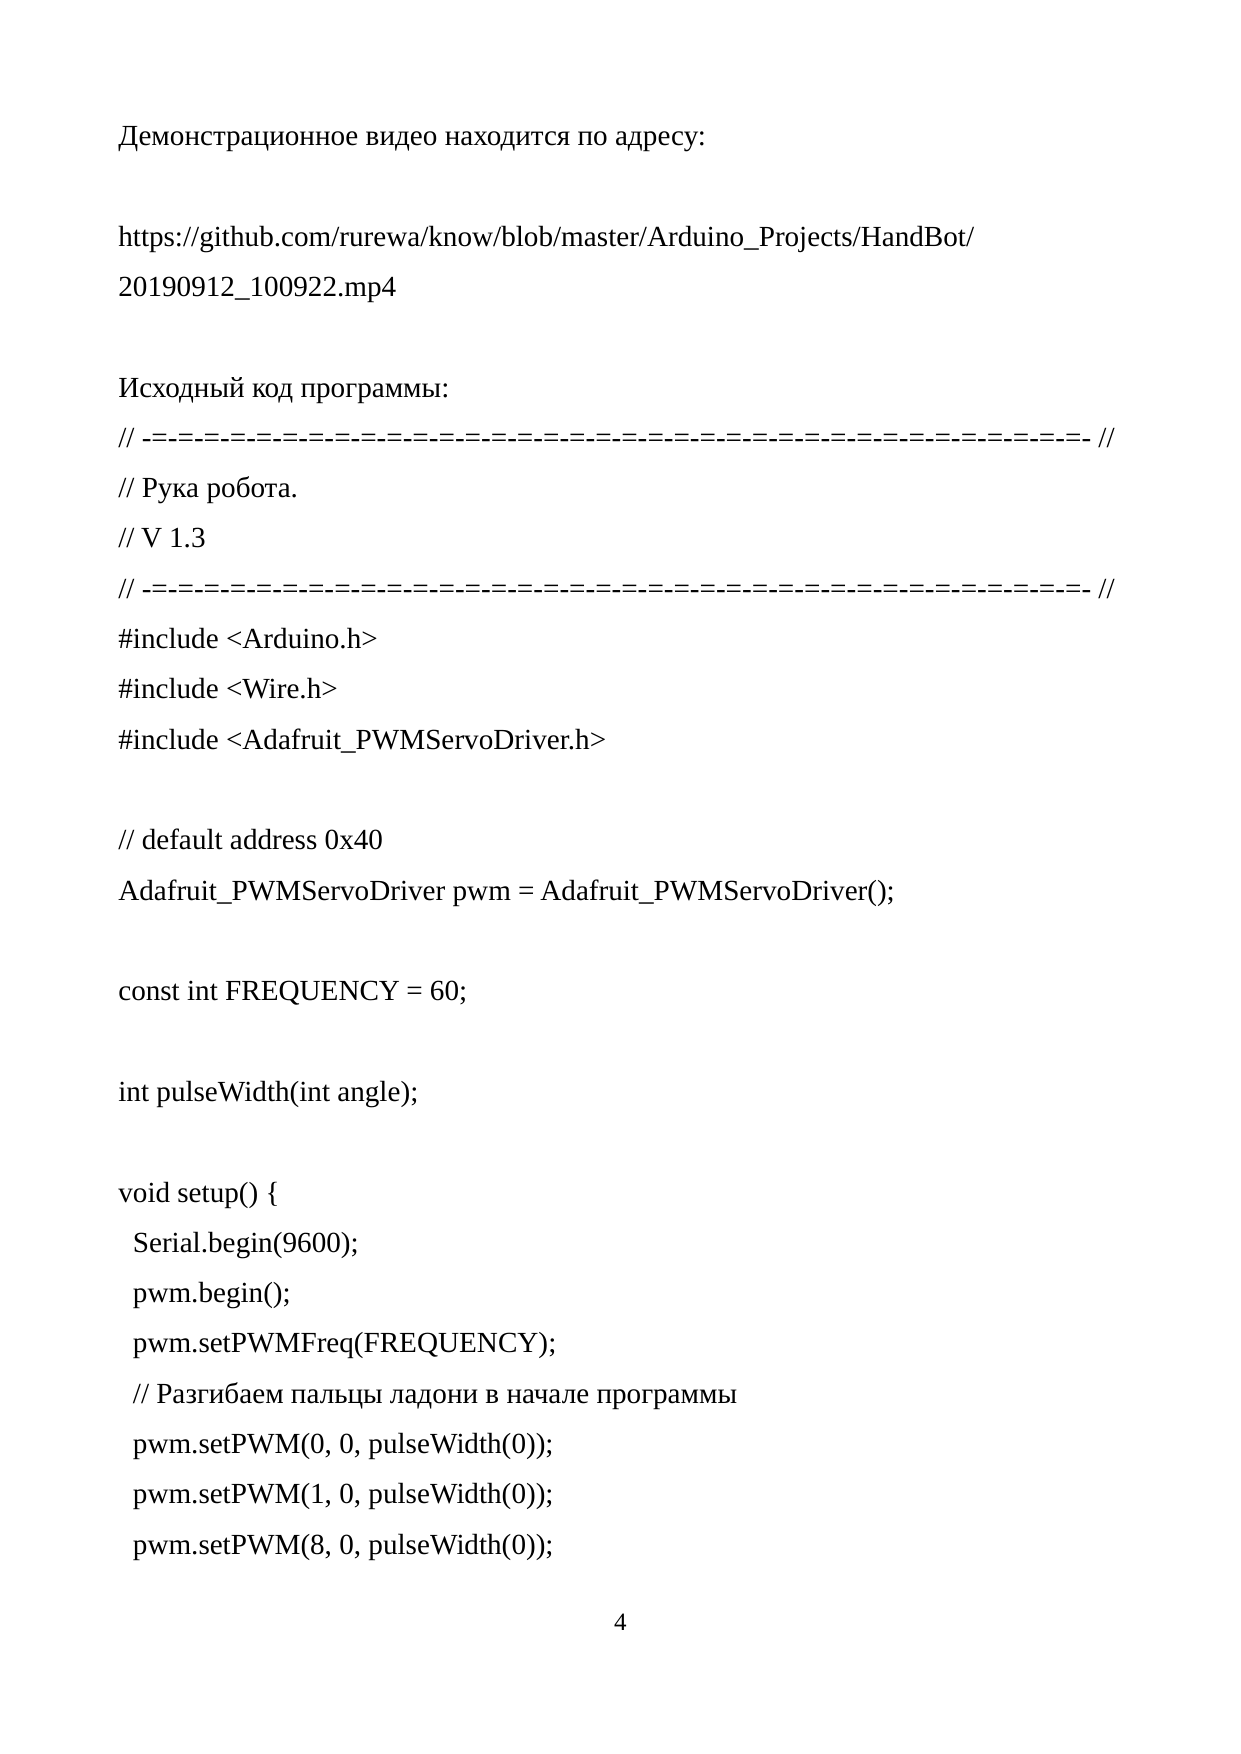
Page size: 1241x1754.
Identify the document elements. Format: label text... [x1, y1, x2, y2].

text const int FREQUENCY = 60; [118, 973, 1122, 1007]
text // Разгибаем пальцы ладони в начале программы [118, 1376, 1122, 1409]
text void setup() { [118, 1175, 1122, 1208]
text pwm.setPWM(0, 0, pulseWidth(0)); [118, 1426, 1122, 1460]
text int pulseWidth(int angle); [118, 1074, 1122, 1108]
text // V 1.3 [118, 521, 1122, 554]
text pwm.setPWM(8, 0, pulseWidth(0)); [118, 1527, 1122, 1560]
text // -=-=-=-=-=-=-=-=-=-=-=-=-=-=-=-=-=-=-=-=-=-=-=-=-=-=-=-=-=-=-=-=-=-=-=-=- // [118, 420, 1122, 453]
text // Рука робота. [118, 470, 1122, 504]
text #include <Adafruit_PWMServoDriver.h> [118, 722, 1122, 755]
text #include <Wire.h> [118, 672, 1122, 705]
text // default address 0x40 [118, 822, 1122, 856]
text // -=-=-=-=-=-=-=-=-=-=-=-=-=-=-=-=-=-=-=-=-=-=-=-=-=-=-=-=-=-=-=-=-=-=-=-=- // [118, 571, 1122, 604]
text Демонстрационное видео находится по адресу: [118, 118, 1122, 152]
text Serial.begin(9600); [118, 1225, 1122, 1258]
text Adafruit_PWMServoDriver pwm = Adafruit_PWMServoDriver(); [118, 873, 1122, 906]
text pwm.setPWMFreq(FREQUENCY); [118, 1326, 1122, 1359]
text pwm.begin(); [118, 1275, 1122, 1309]
text Исходный код программы: [118, 370, 1122, 403]
text pwm.setPWM(1, 0, pulseWidth(0)); [118, 1477, 1122, 1510]
text #include <Arduino.h> [118, 621, 1122, 655]
text https://github.com/rurewa/know/blob/master/Arduino_Projects/HandBot/20190912_100922.mp4 [118, 219, 1122, 303]
